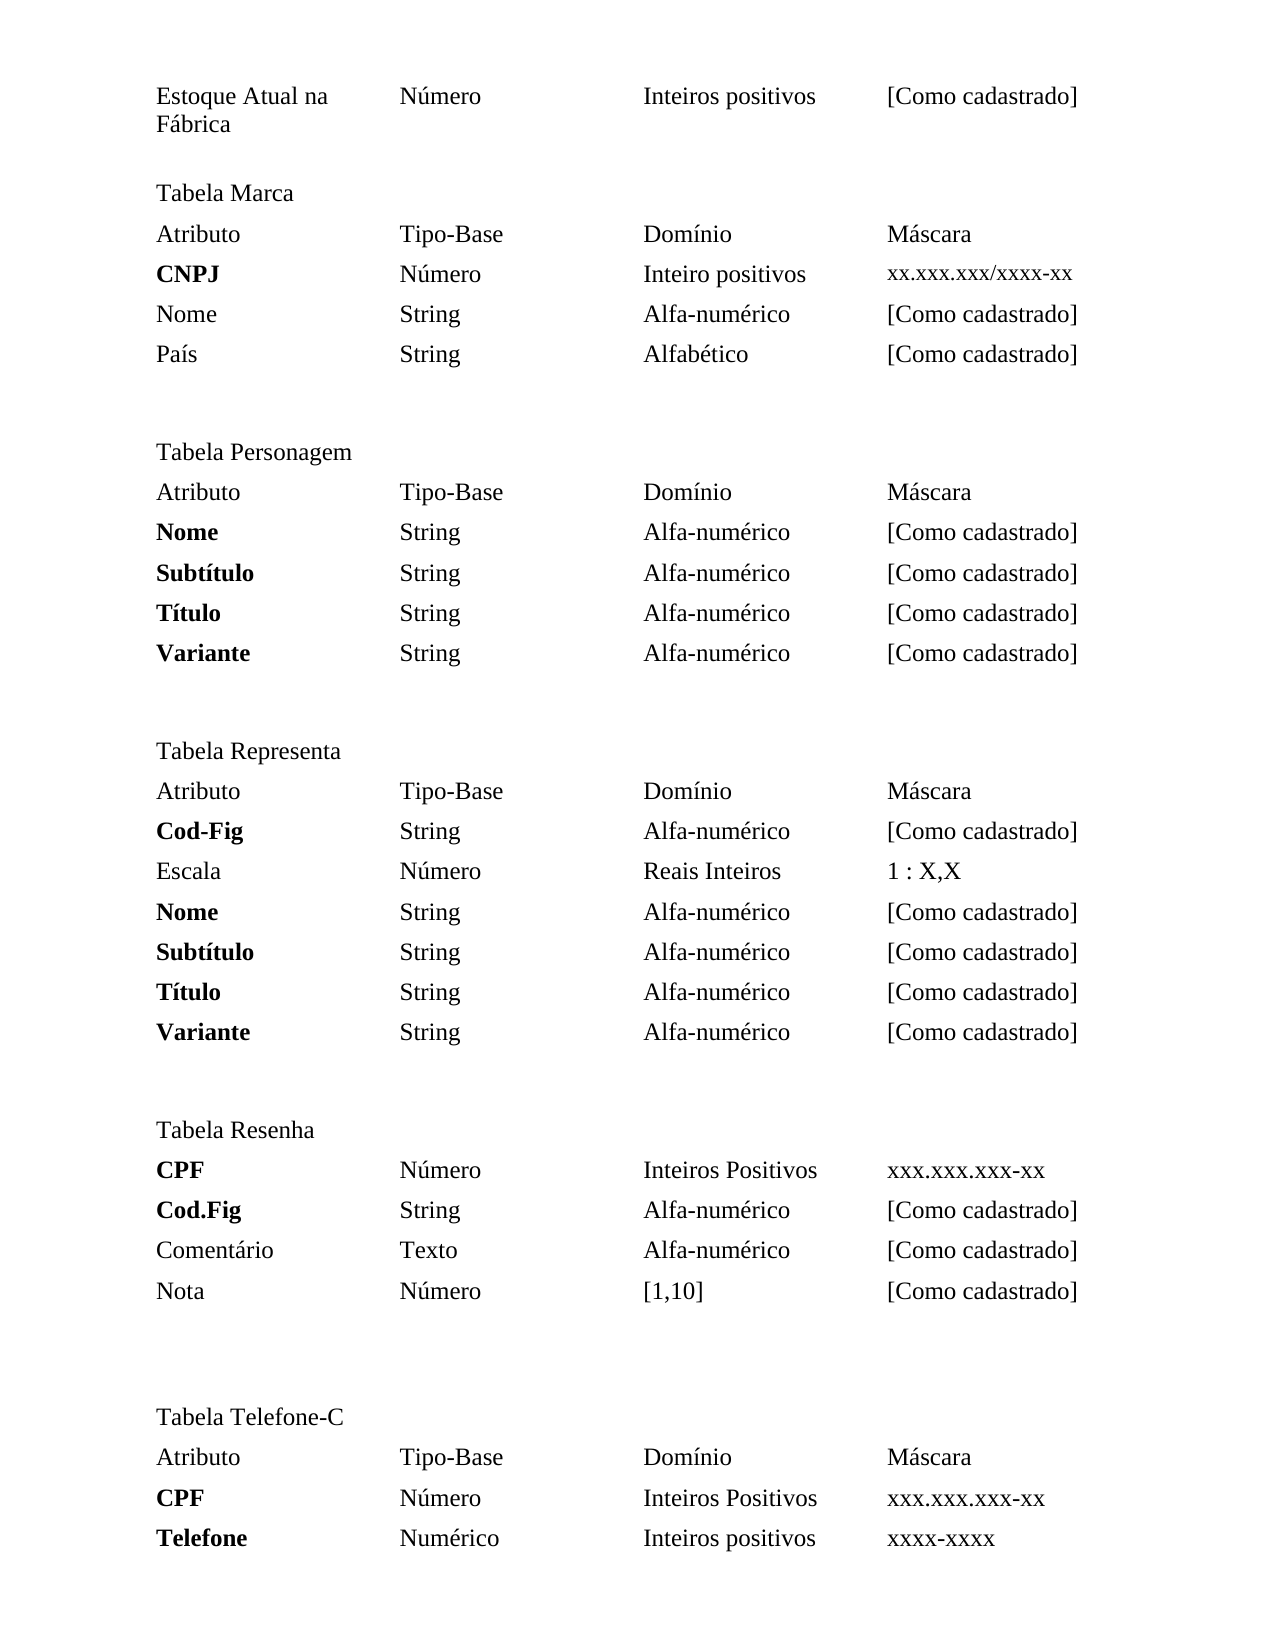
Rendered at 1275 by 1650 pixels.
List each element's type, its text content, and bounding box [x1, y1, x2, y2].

table_cell [Como cadastrado] [881, 810, 1125, 851]
table_cell String [394, 592, 637, 632]
table_cell Reais Inteiros [638, 851, 881, 891]
table_cell String [394, 971, 637, 1011]
table_cell Alfa-numérico [638, 1190, 881, 1230]
table_cell Cod.Fig [150, 1190, 394, 1230]
table_cell Domínio [638, 471, 881, 512]
table_header Tabela Representa [150, 730, 394, 770]
table_cell Escala [150, 851, 394, 891]
table_cell [Como cadastrado] [881, 592, 1125, 632]
table_cell Número [394, 1477, 637, 1517]
table_cell Telefone [150, 1517, 394, 1557]
table_cell Inteiros positivos [638, 1517, 881, 1557]
table_cell String [394, 931, 637, 971]
table_cell Alfa-numérico [638, 891, 881, 931]
table_cell Atributo [150, 213, 394, 253]
table_cell Alfa-numérico [638, 632, 881, 672]
table_cell Inteiros Positivos [638, 1477, 881, 1517]
table_cell String [394, 891, 637, 931]
table_cell Estoque Atual na Fábrica [150, 75, 394, 144]
table_cell Atributo [150, 1437, 394, 1477]
table_cell Tipo-Base [394, 1437, 637, 1477]
table_cell [Como cadastrado] [881, 931, 1125, 971]
table_cell Cod-Fig [150, 810, 394, 851]
table_header Tabela Resenha [150, 1109, 394, 1149]
table_cell Máscara [881, 471, 1125, 512]
table_cell CNPJ [150, 253, 394, 293]
table_cell Subtítulo [150, 931, 394, 971]
table_cell Máscara [881, 213, 1125, 253]
table_cell [Como cadastrado] [881, 971, 1125, 1011]
table_cell xxx.xxx.xxx-xx [881, 1477, 1125, 1517]
table_cell Número [394, 1149, 637, 1189]
table_cell CPF [150, 1149, 394, 1189]
table_cell [Como cadastrado] [881, 1230, 1125, 1270]
table_cell [Como cadastrado] [881, 1270, 1125, 1310]
table_cell [Como cadastrado] [881, 293, 1125, 333]
table_cell Domínio [638, 1437, 881, 1477]
table_cell Inteiros positivos [638, 75, 881, 144]
table_cell xx.xxx.xxx/xxxx-xx [881, 253, 1125, 293]
table_cell Tipo-Base [394, 471, 637, 512]
table_cell Variante [150, 632, 394, 672]
table_cell Subtítulo [150, 552, 394, 592]
table_cell Atributo [150, 471, 394, 512]
table_cell Alfa-numérico [638, 931, 881, 971]
table_cell Texto [394, 1230, 637, 1270]
table_cell xxx.xxx.xxx-xx [881, 1149, 1125, 1189]
table_cell Tipo-Base [394, 213, 637, 253]
table_header Tabela Telefone-C [150, 1396, 394, 1437]
table_cell Atributo [150, 770, 394, 810]
table_cell CPF [150, 1477, 394, 1517]
table_cell [Como cadastrado] [881, 552, 1125, 592]
table_cell Inteiro positivos [638, 253, 881, 293]
table_cell Numérico [394, 1517, 637, 1557]
table_cell Número [394, 1270, 637, 1310]
table_cell Número [394, 851, 637, 891]
table_cell [Como cadastrado] [881, 632, 1125, 672]
table_cell Domínio [638, 770, 881, 810]
table_header Tabela Personagem [150, 431, 394, 471]
table_cell xxxx-xxxx [881, 1517, 1125, 1557]
table_cell Número [394, 75, 637, 144]
table_cell Alfa-numérico [638, 512, 881, 552]
table_cell Nota [150, 1270, 394, 1310]
table_cell [1,10] [638, 1270, 881, 1310]
table_cell Número [394, 253, 637, 293]
table_cell Comentário [150, 1230, 394, 1270]
table_cell Alfa-numérico [638, 592, 881, 632]
table_cell String [394, 293, 637, 333]
table_cell [Como cadastrado] [881, 1190, 1125, 1230]
table_cell Nome [150, 293, 394, 333]
table_cell Nome [150, 891, 394, 931]
table_cell Máscara [881, 770, 1125, 810]
table_header Tabela Marca [150, 173, 394, 213]
table_cell String [394, 1011, 637, 1052]
table_cell String [394, 334, 637, 374]
table_cell String [394, 552, 637, 592]
table_cell [Como cadastrado] [881, 334, 1125, 374]
table_cell Alfa-numérico [638, 1011, 881, 1052]
table_cell Alfa-numérico [638, 1230, 881, 1270]
table_cell 1 : X,X [881, 851, 1125, 891]
table_cell Máscara [881, 1437, 1125, 1477]
table_cell Título [150, 971, 394, 1011]
table_cell [Como cadastrado] [881, 512, 1125, 552]
table_cell Tipo-Base [394, 770, 637, 810]
table_cell Alfa-numérico [638, 810, 881, 851]
table_cell Título [150, 592, 394, 632]
table_cell Nome [150, 512, 394, 552]
table_cell Alfa-numérico [638, 971, 881, 1011]
table_cell [Como cadastrado] [881, 75, 1125, 144]
table_cell [Como cadastrado] [881, 891, 1125, 931]
table_cell Domínio [638, 213, 881, 253]
table_cell String [394, 632, 637, 672]
table_cell [Como cadastrado] [881, 1011, 1125, 1052]
table_cell Inteiros Positivos [638, 1149, 881, 1189]
table_cell String [394, 1190, 637, 1230]
table_cell País [150, 334, 394, 374]
table_cell Alfa-numérico [638, 293, 881, 333]
table_cell String [394, 512, 637, 552]
table_cell Variante [150, 1011, 394, 1052]
table_cell Alfabético [638, 334, 881, 374]
table_cell Alfa-numérico [638, 552, 881, 592]
table_cell String [394, 810, 637, 851]
